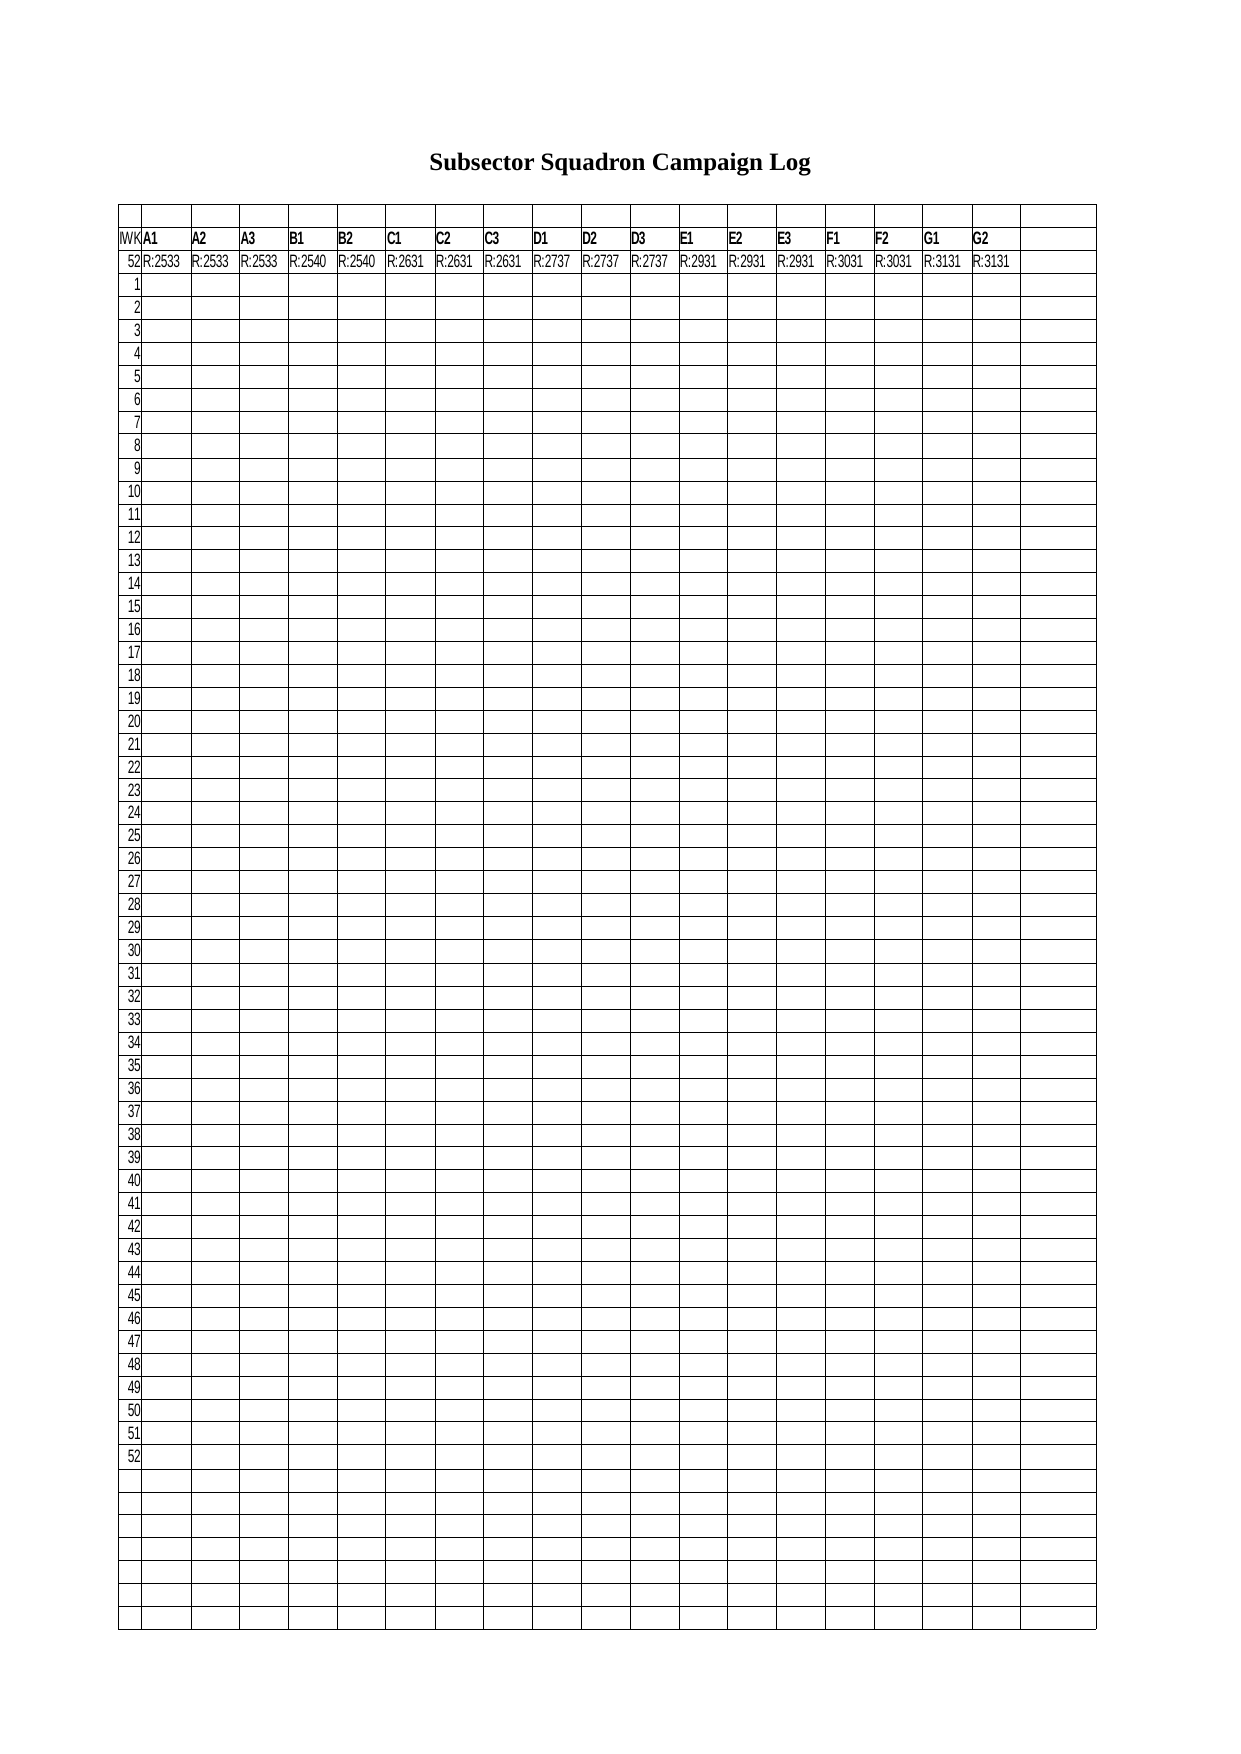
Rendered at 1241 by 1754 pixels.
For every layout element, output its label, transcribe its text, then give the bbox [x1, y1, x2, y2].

text Subsector Squadron Campaign Log [118, 147, 1122, 176]
